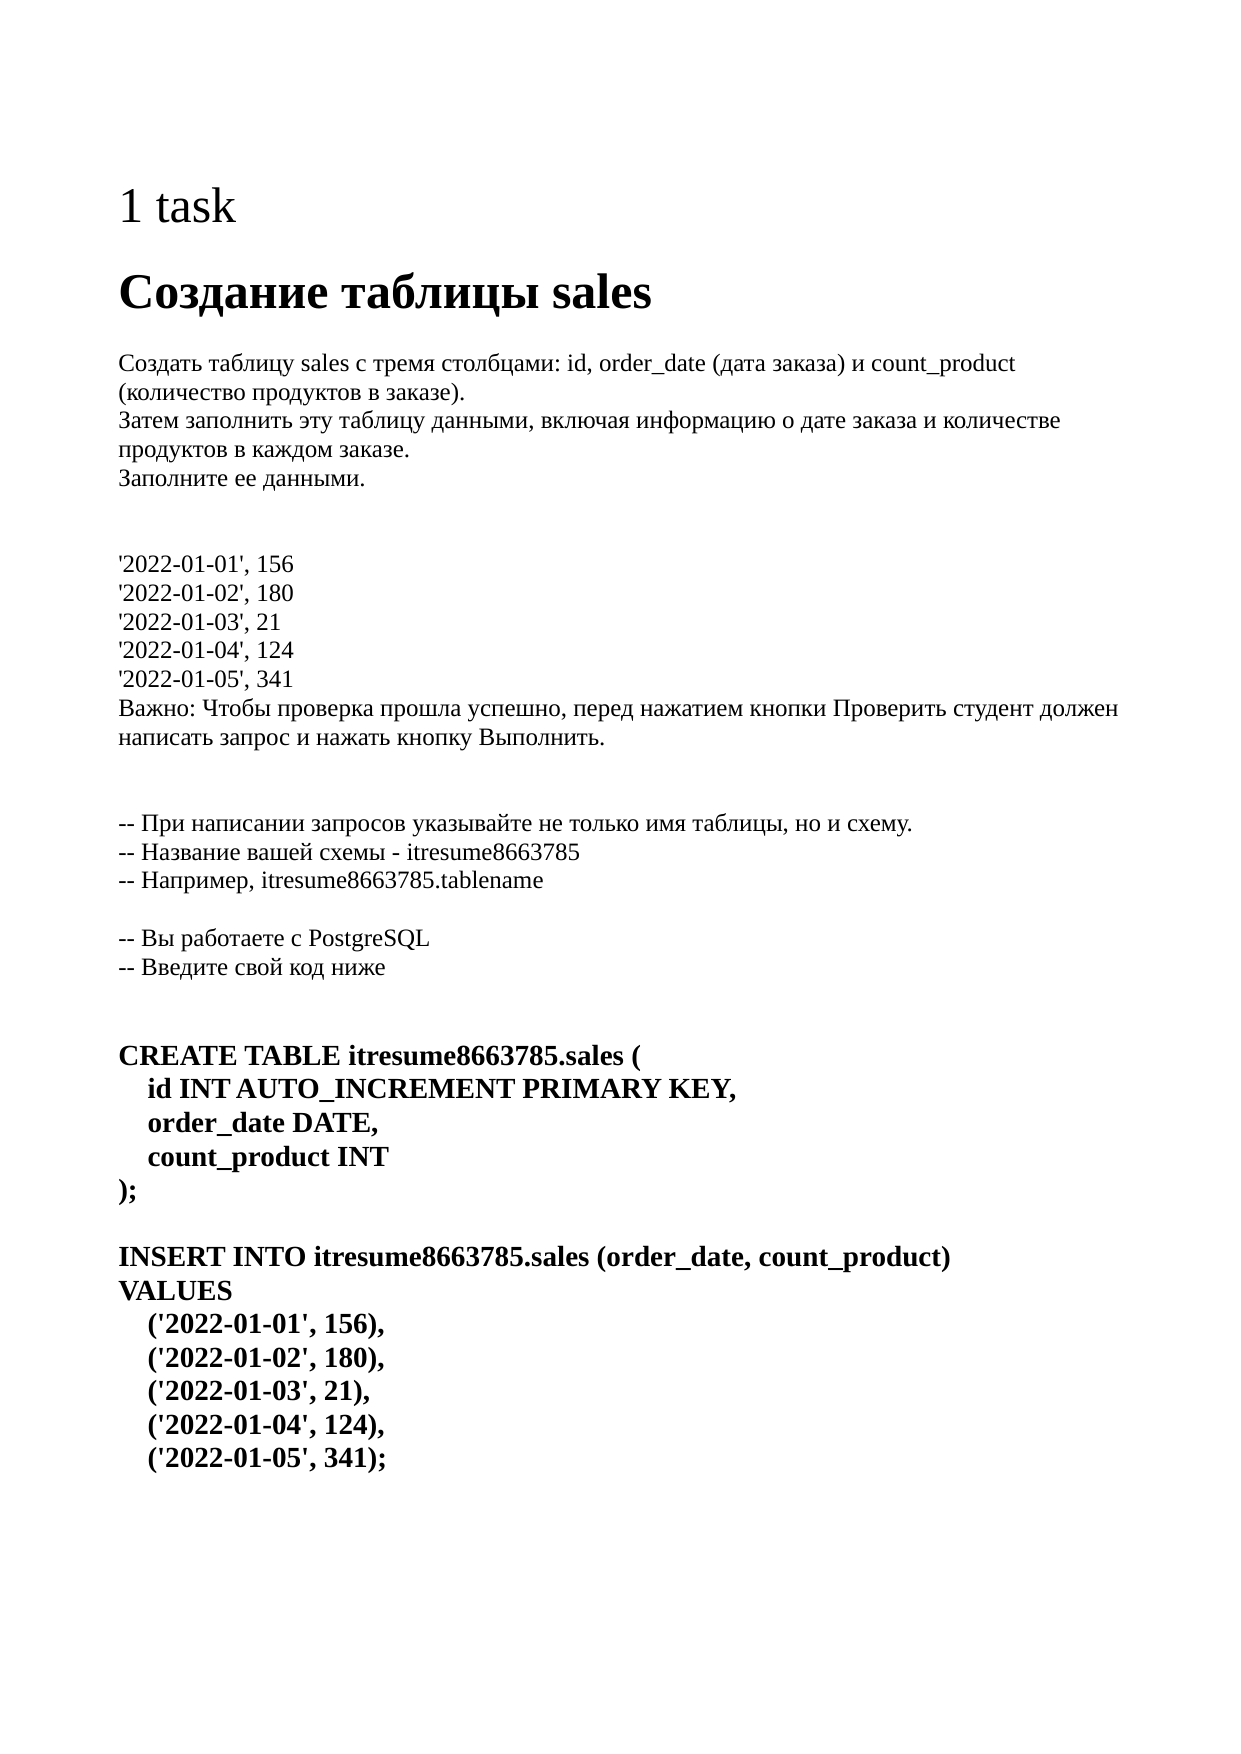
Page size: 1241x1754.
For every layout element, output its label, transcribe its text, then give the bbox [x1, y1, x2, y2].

text Создание таблицы sales [118, 262, 1122, 319]
text -- При написании запросов указывайте не только имя таблицы, но и схему. [118, 808, 1122, 837]
text order_date DATE, [118, 1105, 1122, 1139]
text '2022-01-03', 21 [118, 607, 1122, 636]
text ('2022-01-02', 180), [118, 1340, 1122, 1373]
text ); [118, 1172, 1122, 1206]
text Заполните ее данными. [118, 463, 1122, 492]
text ('2022-01-04', 124), [118, 1407, 1122, 1441]
text '2022-01-01', 156 [118, 549, 1122, 578]
text -- Название вашей схемы - itresume8663785 [118, 837, 1122, 866]
text id INT AUTO_INCREMENT PRIMARY KEY, [118, 1072, 1122, 1105]
text -- Например, itresume8663785.tablename [118, 866, 1122, 894]
text ('2022-01-03', 21), [118, 1373, 1122, 1407]
text count_product INT [118, 1139, 1122, 1172]
text 1 task [118, 176, 1122, 233]
text CREATE TABLE itresume8663785.sales ( [118, 1038, 1122, 1072]
text ('2022-01-01', 156), [118, 1306, 1122, 1340]
text Важно: Чтобы проверка прошла успешно, перед нажатием кнопки Проверить студент должен написать запрос и нажать кнопку Выполнить. [118, 693, 1122, 751]
text -- Введите свой код ниже [118, 952, 1122, 981]
text VALUES [118, 1273, 1122, 1306]
text '2022-01-02', 180 [118, 578, 1122, 607]
text Затем заполнить эту таблицу данными, включая информацию о дате заказа и количестве продуктов в каждом заказе. [118, 406, 1122, 463]
text '2022-01-04', 124 [118, 636, 1122, 664]
text -- Вы работаете с PostgreSQL [118, 923, 1122, 952]
text Создать таблицу sales с тремя столбцами: id, order_date (дата заказа) и count_product (количество продуктов в заказе). [118, 348, 1122, 406]
text '2022-01-05', 341 [118, 664, 1122, 693]
text ('2022-01-05', 341); [118, 1441, 1122, 1474]
text INSERT INTO itresume8663785.sales (order_date, count_product) [118, 1239, 1122, 1273]
